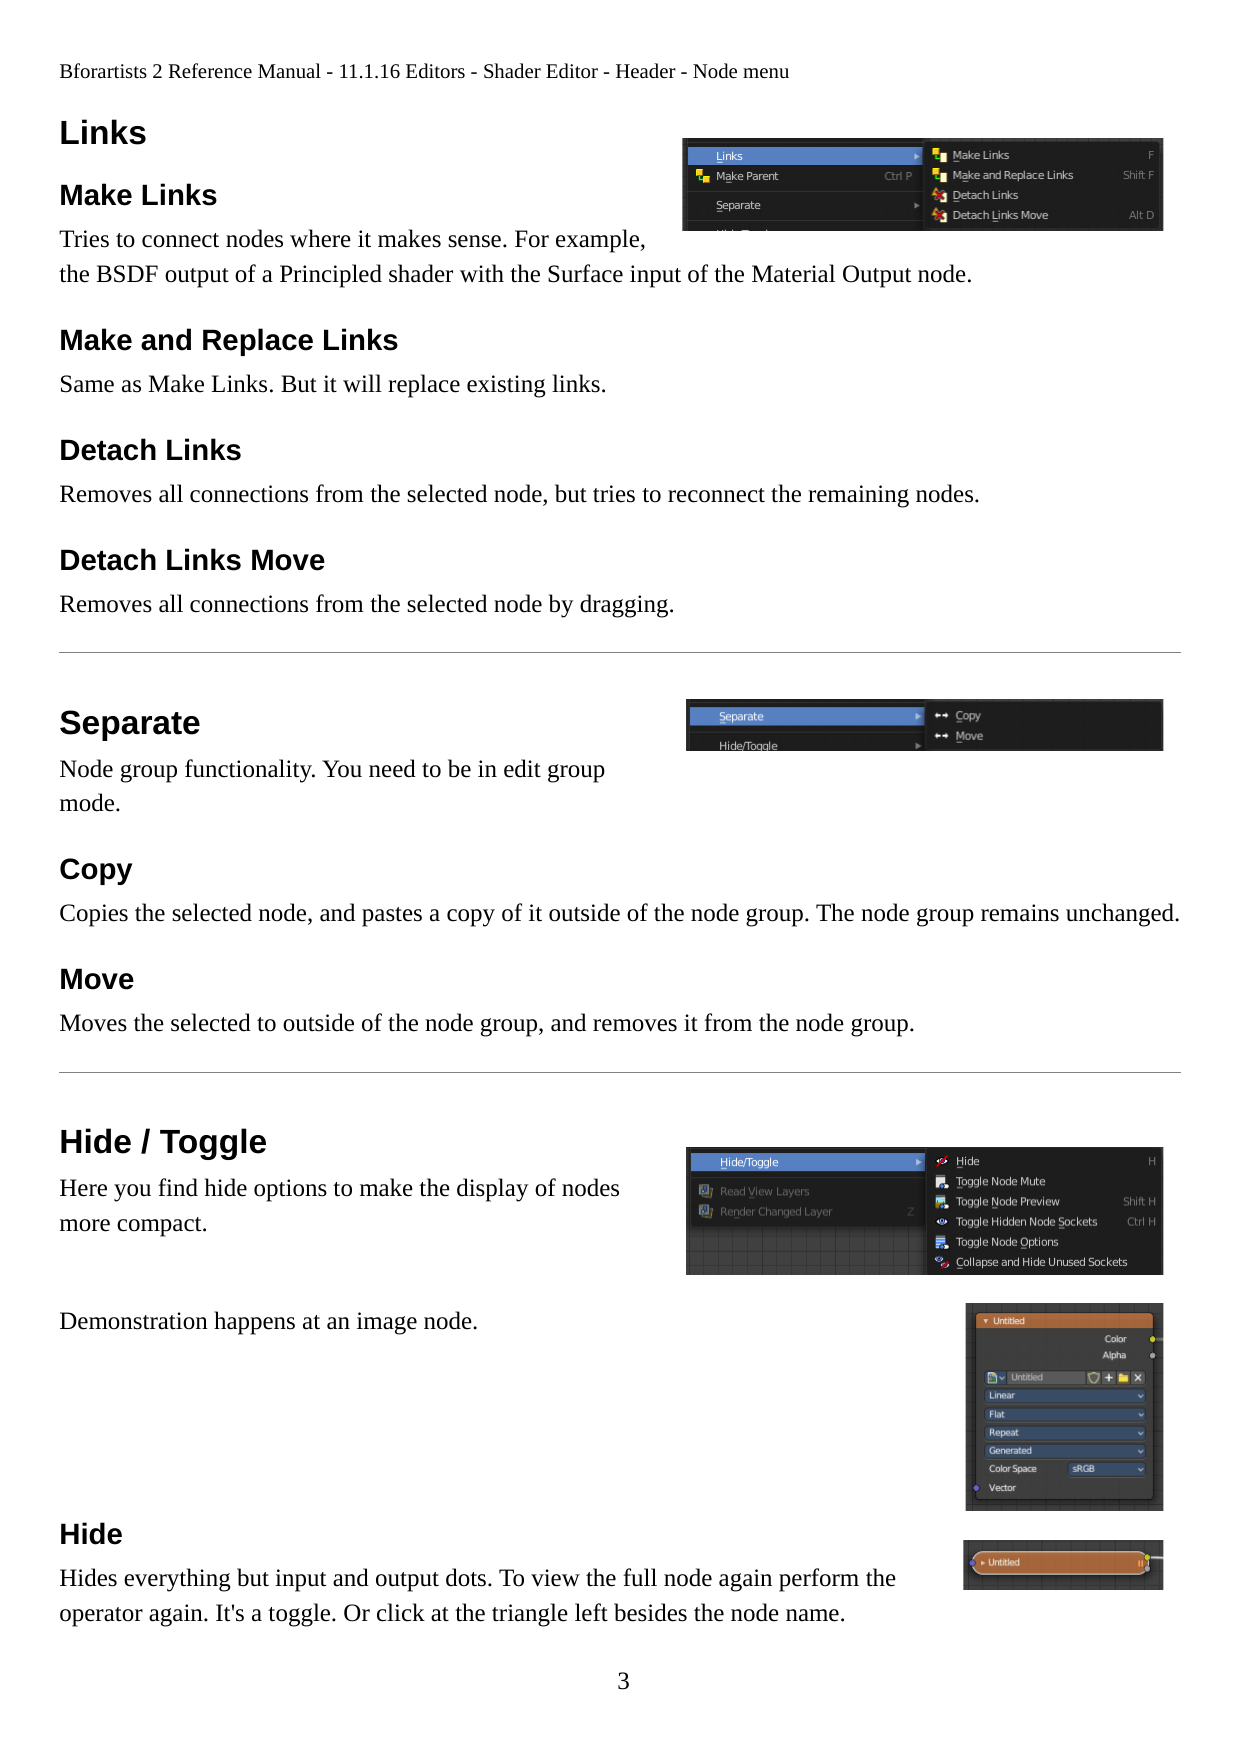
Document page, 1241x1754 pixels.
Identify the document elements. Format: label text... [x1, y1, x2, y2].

subtitle Make and Replace Links [59, 323, 1181, 356]
text Copies the selected node, and pastes a copy of it outside of the node group. The node group remains unchanged. [59, 898, 1181, 927]
subtitle [1164, 703, 1181, 741]
subtitle Move [59, 962, 1181, 996]
text Removes all connections from the selected node, but tries to reconnect the remaining nodes. [59, 479, 1181, 508]
picture [963, 1540, 1164, 1590]
text Node group functionality. You need to be in edit group mode. [59, 754, 1181, 817]
picture [686, 1147, 1164, 1275]
picture [686, 699, 1164, 751]
text Same as Make Links. But it will replace existing links. [59, 369, 1181, 398]
text Moves the selected to outside of the node group, and removes it from the node group. [59, 1008, 1181, 1037]
subtitle Copy [59, 852, 1181, 886]
subtitle Separate [59, 703, 686, 741]
subtitle Hide [59, 1517, 1181, 1551]
subtitle Hide / Toggle [59, 1122, 1181, 1161]
text Tries to connect nodes where it makes sense. For example, the BSDF output of a Principled shader with the Surface input of the Material Output node. [59, 224, 1181, 288]
subtitle Links [59, 113, 1181, 151]
picture [965, 1303, 1164, 1511]
subtitle Detach Links [59, 433, 1181, 466]
subtitle [1164, 178, 1181, 212]
picture [682, 138, 1164, 231]
text Demonstration happens at an image node. [59, 1306, 965, 1335]
subtitle Detach Links Move [59, 542, 1181, 576]
text Hides everything but input and output dots. To view the full node again perform the operator again. It's a toggle. Or click at the triangle left besides the node name. [59, 1563, 1181, 1626]
subtitle Make Links [59, 178, 682, 212]
text Here you find hide options to make the display of nodes more compact. [59, 1173, 686, 1237]
text Removes all connections from the selected node by dragging. [59, 589, 1181, 617]
